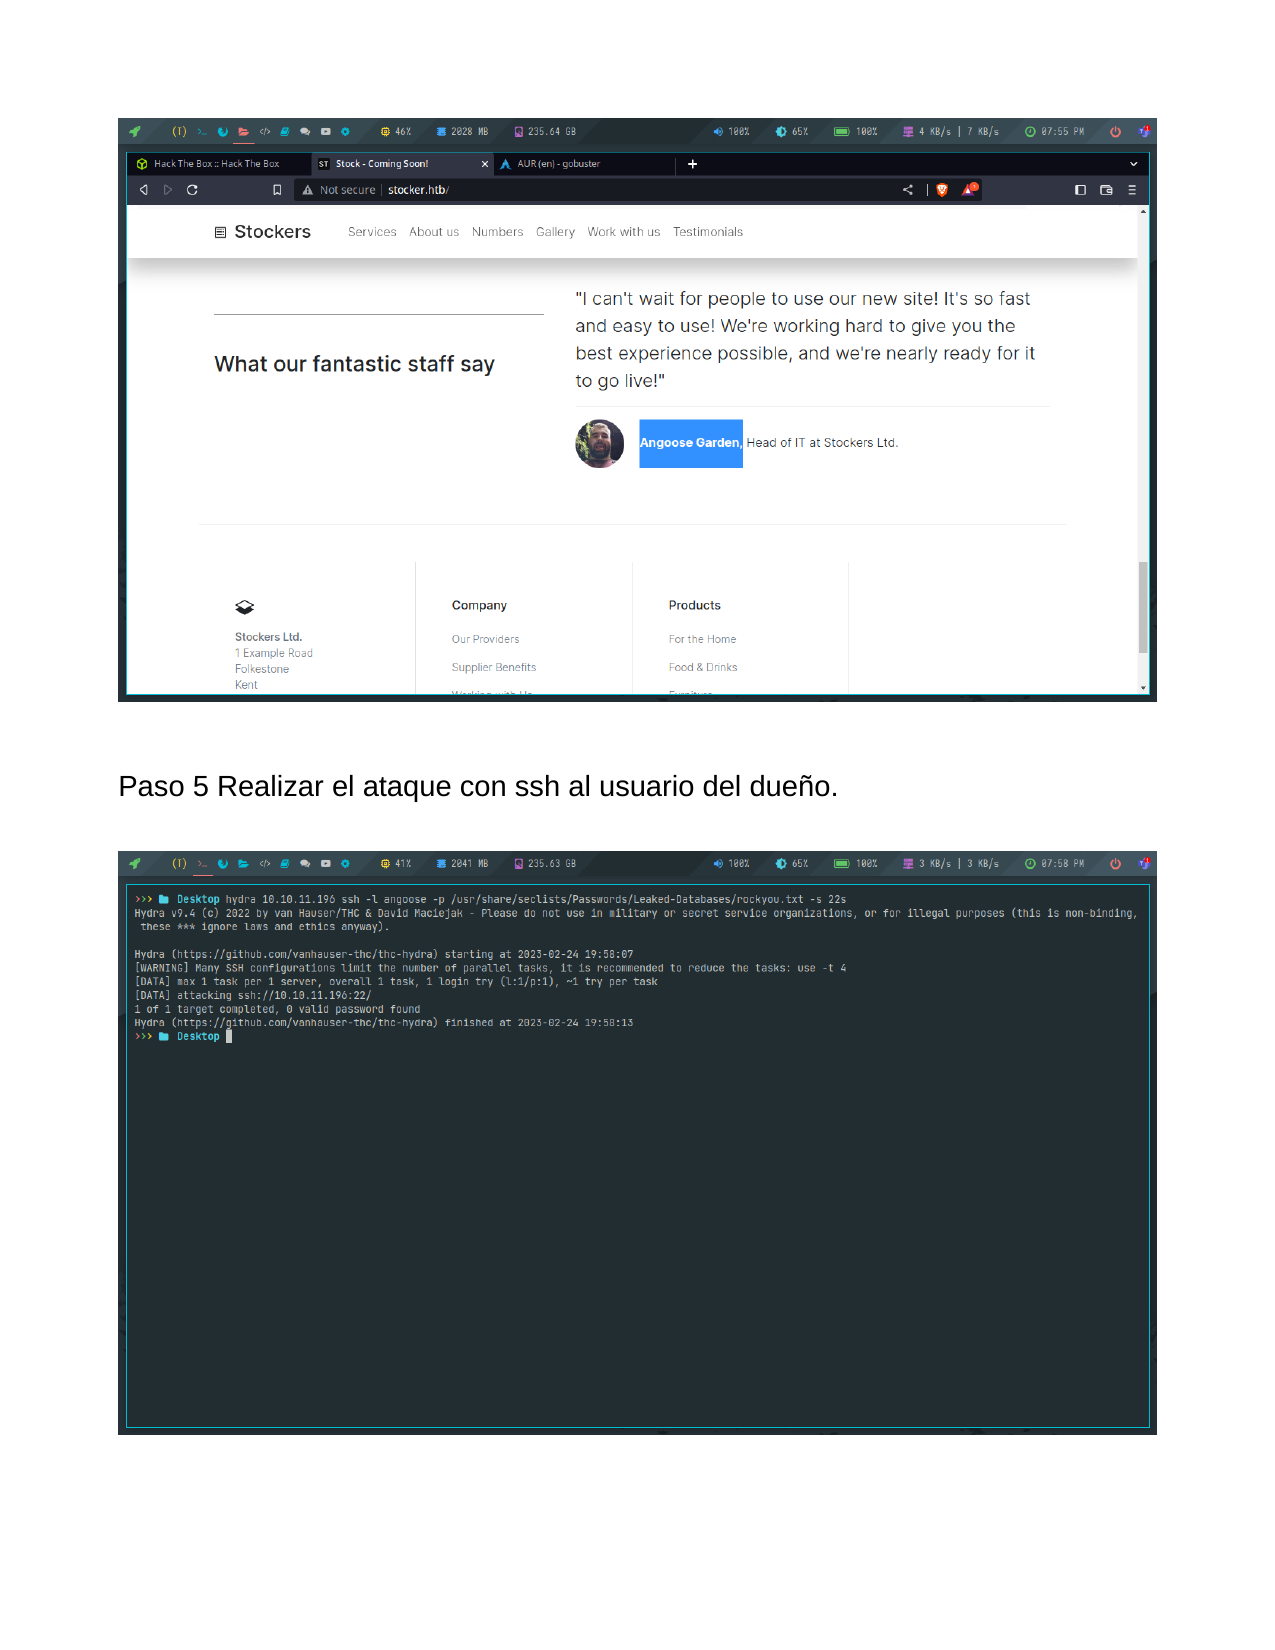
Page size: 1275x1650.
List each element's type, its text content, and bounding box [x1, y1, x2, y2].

picture [118, 851, 1157, 1435]
picture [118, 118, 1157, 702]
text Paso 5 Realizar el ataque con ssh al usuario del dueño. [118, 769, 1157, 803]
